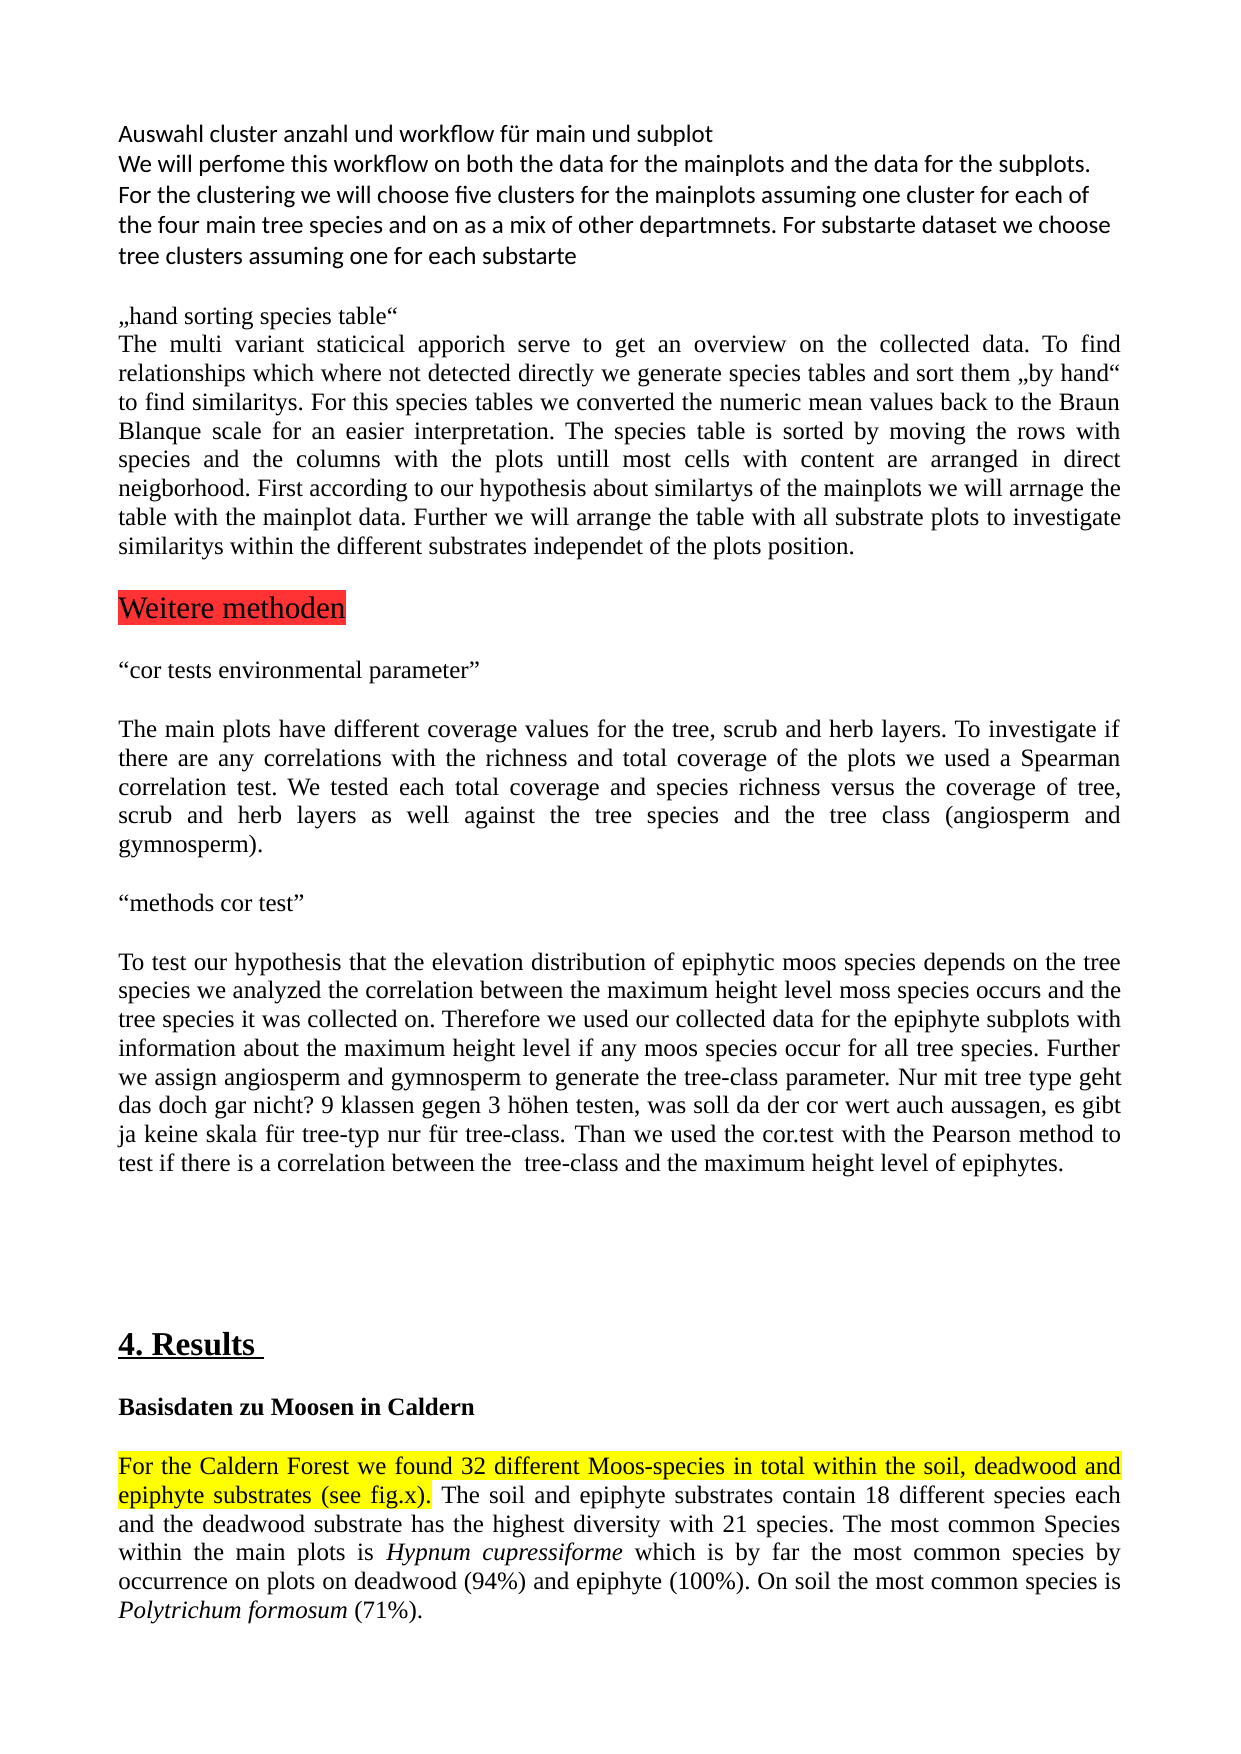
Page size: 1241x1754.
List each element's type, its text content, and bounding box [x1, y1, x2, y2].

text Auswahl cluster anzahl und workflow für main und subplot We will perfome this workflow on both the data for the mainplots and the data for the subplots. For the clustering we will choose five clusters for the mainplots assuming one cluster for each of the four main tree species and on as a mix of other departmnets. For substarte dataset we choose tree clusters assuming one for each substarte [118, 118, 1122, 271]
text “methods cor test” [118, 888, 1122, 917]
text To test our hypothesis that the elevation distribution of epiphytic moos species depends on the tree species we analyzed the correlation between the maximum height level moss species occurs and the tree species it was collected on. Therefore we used our collected data for the epiphyte subplots with information about the maximum height level if any moos species occur for all tree species. Further we assign angiosperm and gymnosperm to generate the tree-class parameter. Nur mit tree type geht das doch gar nicht? 9 klassen gegen 3 höhen testen, was soll da der cor wert auch aussagen, es gibt ja keine skala für tree-typ nur für tree-class. Than we used the cor.test with the Pearson method to test if there is a correlation between the tree-class and the maximum height level of epiphytes. [118, 947, 1122, 1177]
text The multi variant staticical apporich serve to get an overview on the collected data. To find relationships which where not detected directly we generate species tables and sort them „by hand“ to find similaritys. For this species tables we converted the numeric mean values back to the Braun Blanque scale for an easier interpretation. The species table is sorted by moving the rows with species and the columns with the plots untill most cells with content are arranged in direct neigborhood. First according to our hypothesis about similartys of the mainplots we will arrnage the table with the mainplot data. Further we will arrange the table with all substrate plots to investigate similaritys within the different substrates independet of the plots position. [118, 329, 1122, 559]
text Basisdaten zu Moosen in Caldern [118, 1392, 1122, 1421]
text Weitere methoden [118, 589, 1122, 625]
text For the Caldern Forest we found 32 different Moos-species in total within the soil, deadwood and epiphyte substrates (see fig.x). The soil and epiphyte substrates contain 18 different species each and the deadwood substrate has the highest diversity with 21 species. The most common Species within the main plots is Hypnum cupressiforme which is by far the most common species by occurrence on plots on deadwood (94%) and epiphyte (100%). On soil the most common species is Polytrichum formosum (71%). [118, 1451, 1122, 1624]
text “cor tests environmental parameter” [118, 655, 1122, 684]
text 4. Results [118, 1324, 1122, 1362]
text The main plots have different coverage values for the tree, scrub and herb layers. To investigate if there are any correlations with the richness and total coverage of the plots we used a Spearman correlation test. We tested each total coverage and species richness versus the coverage of tree, scrub and herb layers as well against the tree species and the tree class (angiosperm and gymnosperm). [118, 714, 1122, 858]
text „hand sorting species table“ [118, 301, 1122, 329]
